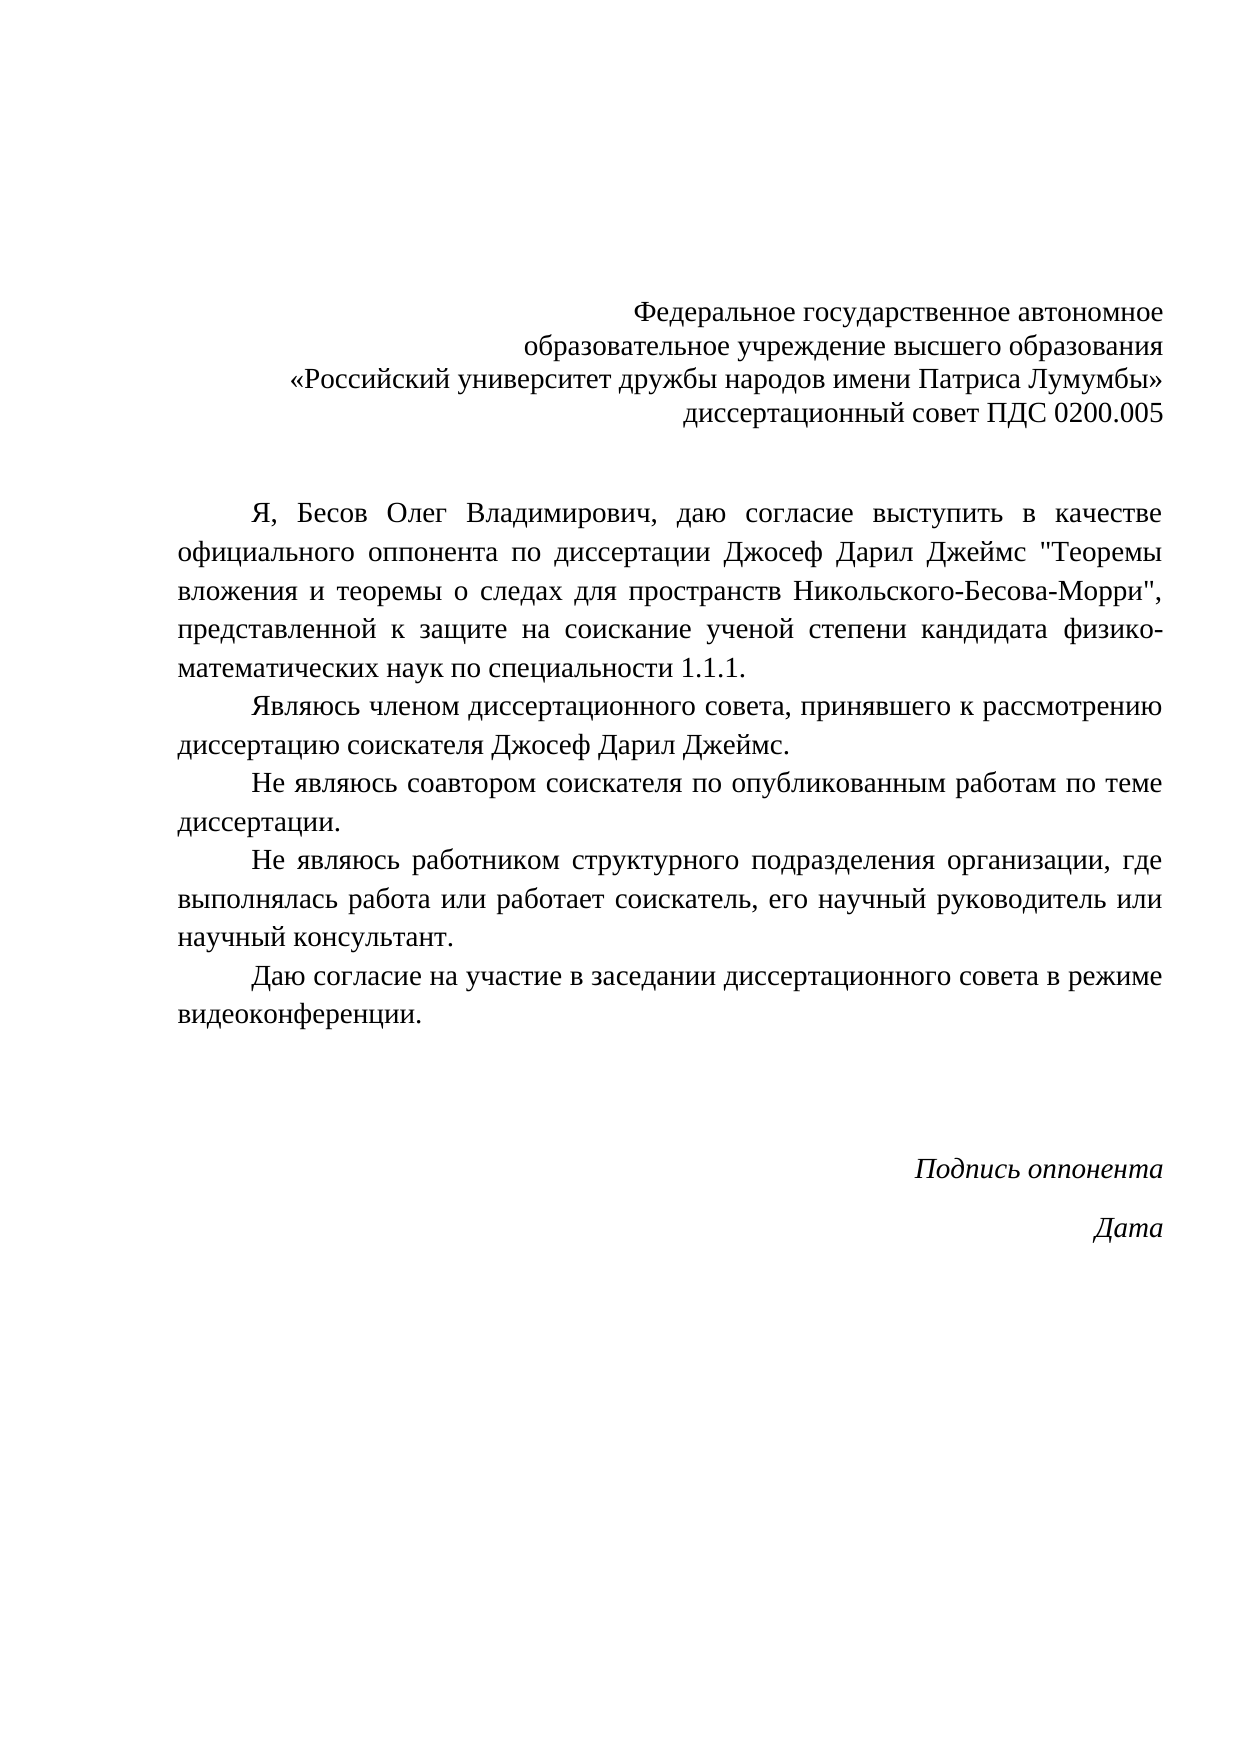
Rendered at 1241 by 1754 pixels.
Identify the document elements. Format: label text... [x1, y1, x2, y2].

text образовательное учреждение высшего образования [177, 328, 1163, 361]
text Даю согласие на участие в заседании диссертационного совета в режиме видеоконференции. [177, 958, 1163, 1030]
text диссертационный совет ПДС 0200.005 [177, 395, 1163, 428]
text Подпись оппонента [177, 1151, 1163, 1184]
text Я, Бесов Олег Владимирович, даю согласие выступить в качестве официального оппонента по диссертации Джосеф Дарил Джеймс "Теоремы вложения и теоремы о следах для пространств Никольского-Бесова-Морри", представленной к защите на соискание ученой степени кандидата физико-математических наук по специальности 1.1.1. [177, 496, 1163, 683]
text Являюсь членом диссертационного совета, принявшего к рассмотрению диссертацию соискателя Джосеф Дарил Джеймс. [177, 688, 1163, 760]
text Не являюсь соавтором соискателя по опубликованным работам по теме диссертации. [177, 765, 1163, 837]
text «Российский университет дружбы народов имени Патриса Лумумбы» [177, 361, 1163, 395]
text Не являюсь работником структурного подразделения организации, где выполнялась работа или работает соискатель, его научный руководитель или научный консультант. [177, 842, 1163, 953]
text Дата [177, 1210, 1163, 1244]
text Федеральное государственное автономное [177, 294, 1163, 328]
